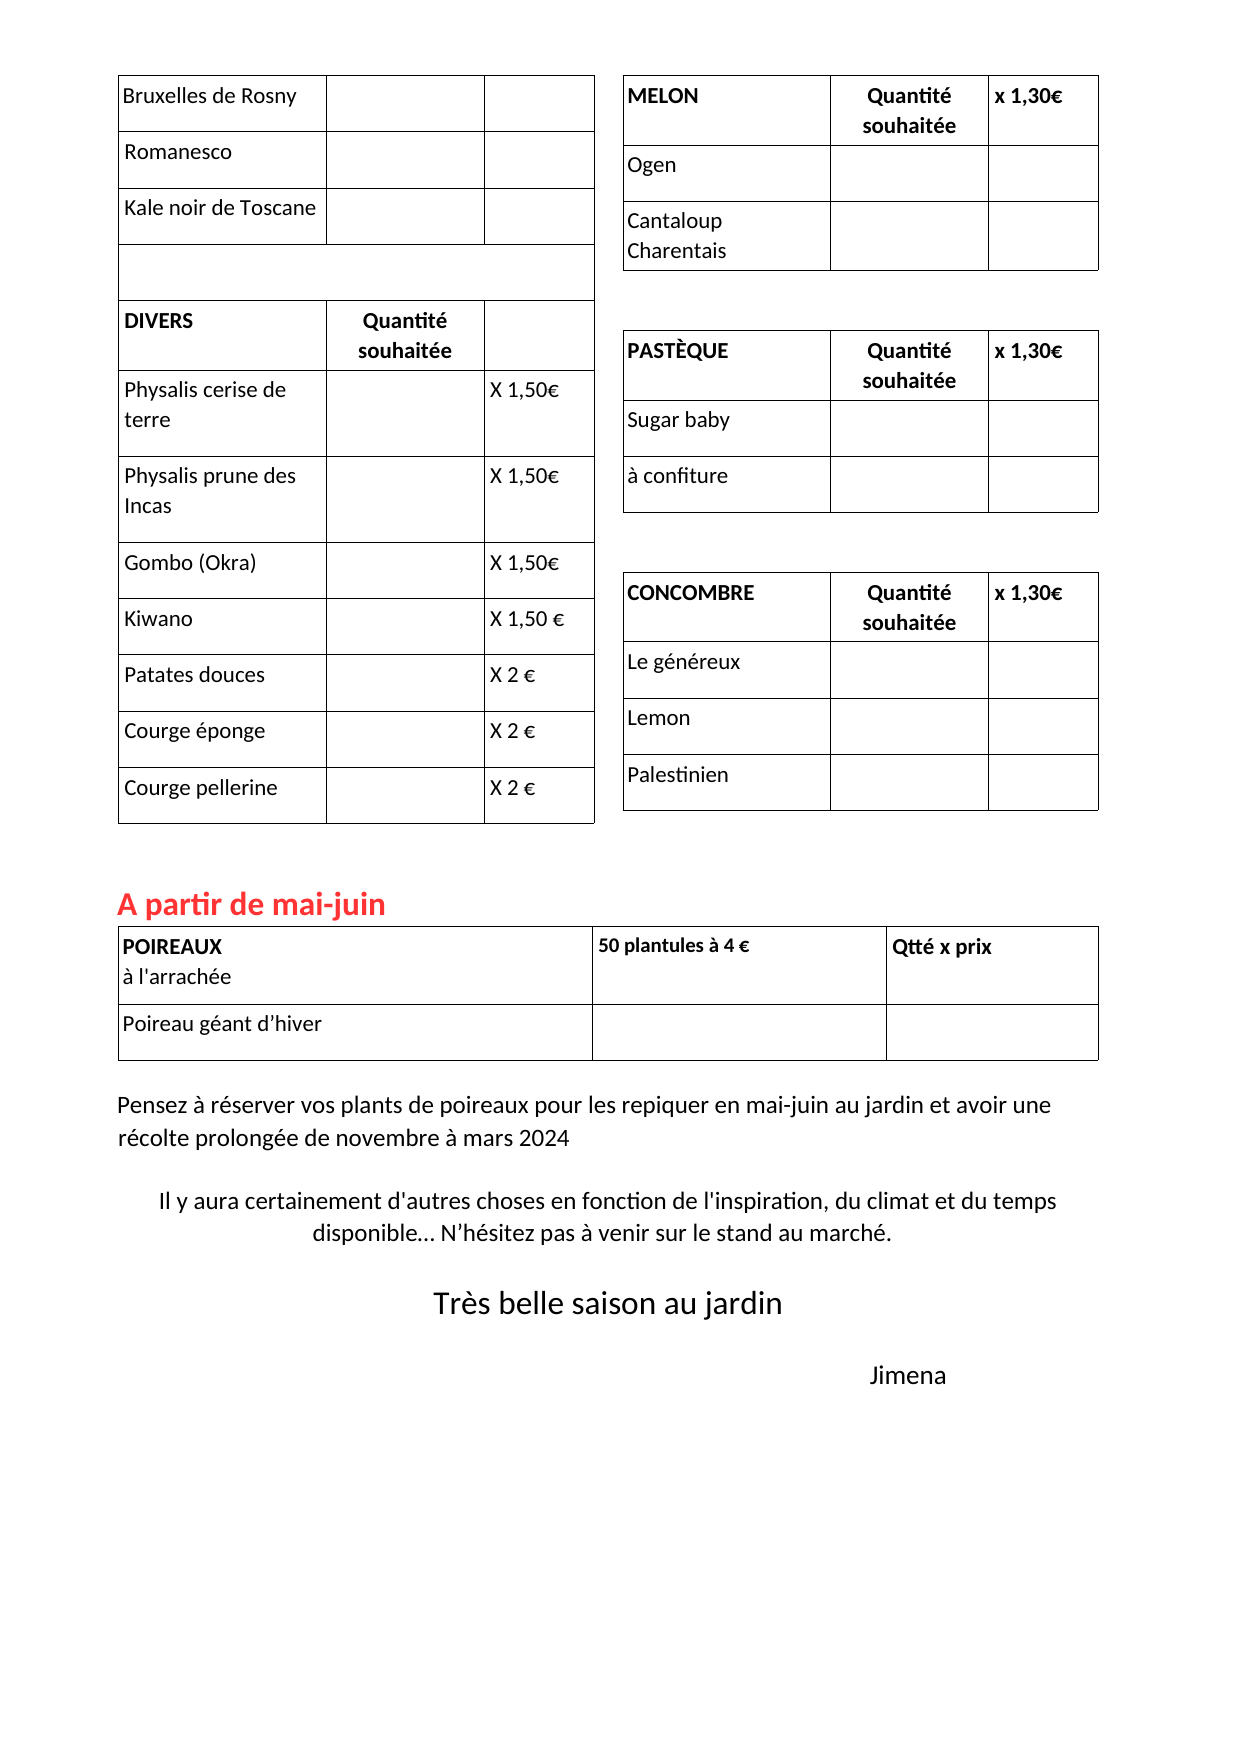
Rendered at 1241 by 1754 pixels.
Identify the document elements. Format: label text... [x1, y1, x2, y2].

table_cell Palestinien [624, 755, 830, 810]
table_cell [831, 146, 988, 201]
table_cell [485, 132, 594, 187]
table_cell [989, 202, 1098, 270]
table_cell [485, 189, 594, 244]
table_cell [887, 1005, 1098, 1060]
table_header 50 plantules à 4 € [593, 927, 886, 1003]
table_cell [327, 189, 484, 244]
table_cell [327, 371, 484, 456]
table_cell Gombo (Okra) [119, 543, 326, 598]
table_cell [831, 755, 988, 810]
table_header CONCOMBRE [624, 573, 830, 641]
table_cell [989, 642, 1098, 698]
table_cell Physalis prune des Incas [119, 457, 326, 542]
table_cell [831, 457, 988, 512]
table_cell [485, 76, 594, 131]
table_cell [989, 146, 1098, 201]
table_cell Courge pellerine [119, 768, 326, 823]
table_header x 1,30€ [989, 76, 1098, 144]
table_cell à confiture [624, 457, 830, 512]
text Jimena [118, 1358, 1098, 1391]
table_header Quantité souhaitée [831, 573, 988, 641]
table_cell Bruxelles de Rosny [119, 76, 326, 131]
table_cell Lemon [624, 699, 830, 754]
table_cell [327, 132, 484, 187]
table_cell Quantité souhaitée [327, 301, 484, 369]
table_cell DIVERS [119, 301, 326, 369]
table_cell [327, 768, 484, 823]
table_cell X 1,50 € [485, 599, 594, 654]
table_header POIREAUX à l'arrachée [119, 927, 592, 1003]
table_cell [831, 699, 988, 754]
table_cell Kale noir de Toscane [119, 189, 326, 244]
table_cell X 1,50€ [485, 543, 594, 598]
table_header Quantité souhaitée [831, 76, 988, 144]
table_cell X 2 € [485, 655, 594, 711]
table_header Qtté x prix [887, 927, 1098, 1003]
table_cell Physalis cerise de terre [119, 371, 326, 456]
table_cell [327, 599, 484, 654]
table_cell [831, 401, 988, 456]
table_cell [327, 712, 484, 767]
table_header x 1,30€ [989, 573, 1098, 641]
table_cell Courge éponge [119, 712, 326, 767]
table_cell [831, 202, 988, 270]
table_cell X 1,50€ [485, 457, 594, 542]
table_cell [119, 245, 594, 300]
table_cell [327, 655, 484, 711]
table_header MELON [624, 76, 830, 144]
table_header Quantité souhaitée [831, 331, 988, 399]
text A partir de mai-juin [117, 883, 1098, 924]
table_header PASTÈQUE [624, 331, 830, 399]
table_cell [593, 1005, 886, 1060]
text Il y aura certainement d'autres choses en fonction de l'inspiration, du climat et du temps disponible… N’hésitez pas à venir sur le stand au marché. [118, 1185, 1098, 1248]
table_cell Le généreux [624, 642, 830, 698]
table_cell Poireau géant d’hiver [119, 1005, 592, 1060]
table_cell Sugar baby [624, 401, 830, 456]
table_header x 1,30€ [989, 331, 1098, 399]
text Pensez à réserver vos plants de poireaux pour les repiquer en mai-juin au jardin et avoir une récolte prolongée de novembre à mars 2024 [117, 1090, 1098, 1153]
table_cell [327, 543, 484, 598]
table_cell [485, 301, 594, 369]
table_cell Patates douces [119, 655, 326, 711]
table_cell X 2 € [485, 768, 594, 823]
table_cell Romanesco [119, 132, 326, 187]
table_cell X 2 € [485, 712, 594, 767]
table_cell [989, 457, 1098, 512]
table_cell [989, 401, 1098, 456]
table_cell Cantaloup Charentais [624, 202, 830, 270]
table_cell X 1,50€ [485, 371, 594, 456]
table_cell [989, 699, 1098, 754]
table_cell [327, 76, 484, 131]
text Très belle saison au jardin [118, 1282, 1098, 1323]
table_cell [327, 457, 484, 542]
table_cell Kiwano [119, 599, 326, 654]
table_cell [989, 755, 1098, 810]
table_cell [831, 642, 988, 698]
table_cell Ogen [624, 146, 830, 201]
